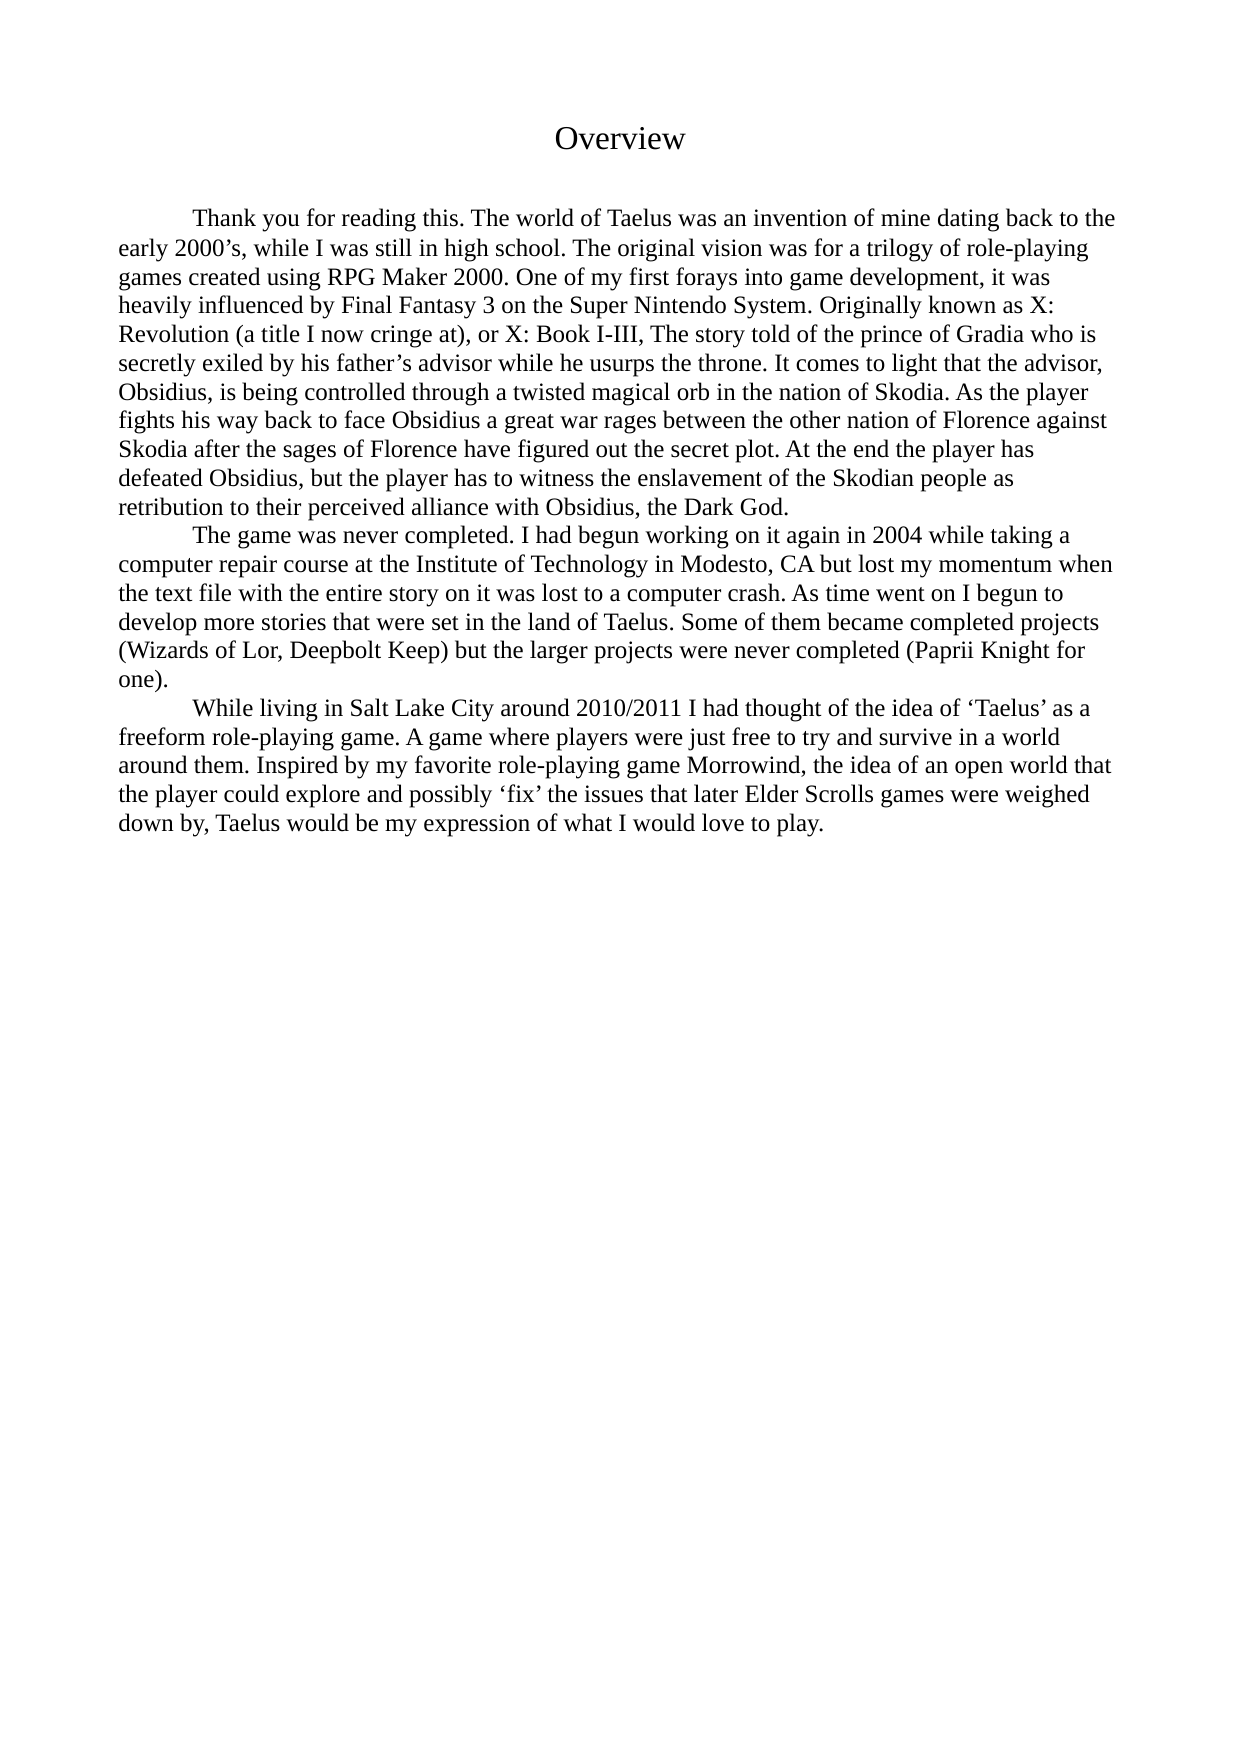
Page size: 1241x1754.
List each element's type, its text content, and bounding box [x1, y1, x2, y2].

text Thank you for reading this. The world of Taelus was an invention of mine dating back to the early 2000’s, while I was still in high school. The original vision was for a trilogy of role-playing games created using RPG Maker 2000. One of my first forays into game development, it was heavily influenced by Final Fantasy 3 on the Super Nintendo System. Originally known as X: Revolution (a title I now cringe at), or X: Book I-III, The story told of the prince of Gradia who is secretly exiled by his father’s advisor while he usurps the throne. It comes to light that the advisor, Obsidius, is being controlled through a twisted magical orb in the nation of Skodia. As the player fights his way back to face Obsidius a great war rages between the other nation of Florence against Skodia after the sages of Florence have figured out the secret plot. At the end the player has defeated Obsidius, but the player has to witness the enslavement of the Skodian people as retribution to their perceived alliance with Obsidius, the Dark God. [118, 195, 1122, 521]
text The game was never completed. I had begun working on it again in 2004 while taking a computer repair course at the Institute of Technology in Modesto, CA but lost my momentum when the text file with the entire story on it was lost to a computer crash. As time went on I begun to develop more stories that were set in the land of Taelus. Some of them became completed projects (Wizards of Lor, Deepbolt Keep) but the larger projects were never completed (Paprii Knight for one). [118, 521, 1122, 693]
text While living in Salt Lake City around 2010/2011 I had thought of the idea of ‘Taelus’ as a freeform role-playing game. A game where players were just free to try and survive in a world around them. Inspired by my favorite role-playing game Morrowind, the idea of an open world that the player could explore and possibly ‘fix’ the issues that later Elder Scrolls games were weighed down by, Taelus would be my expression of what I would love to play. [118, 693, 1122, 837]
text Overview [118, 118, 1122, 156]
